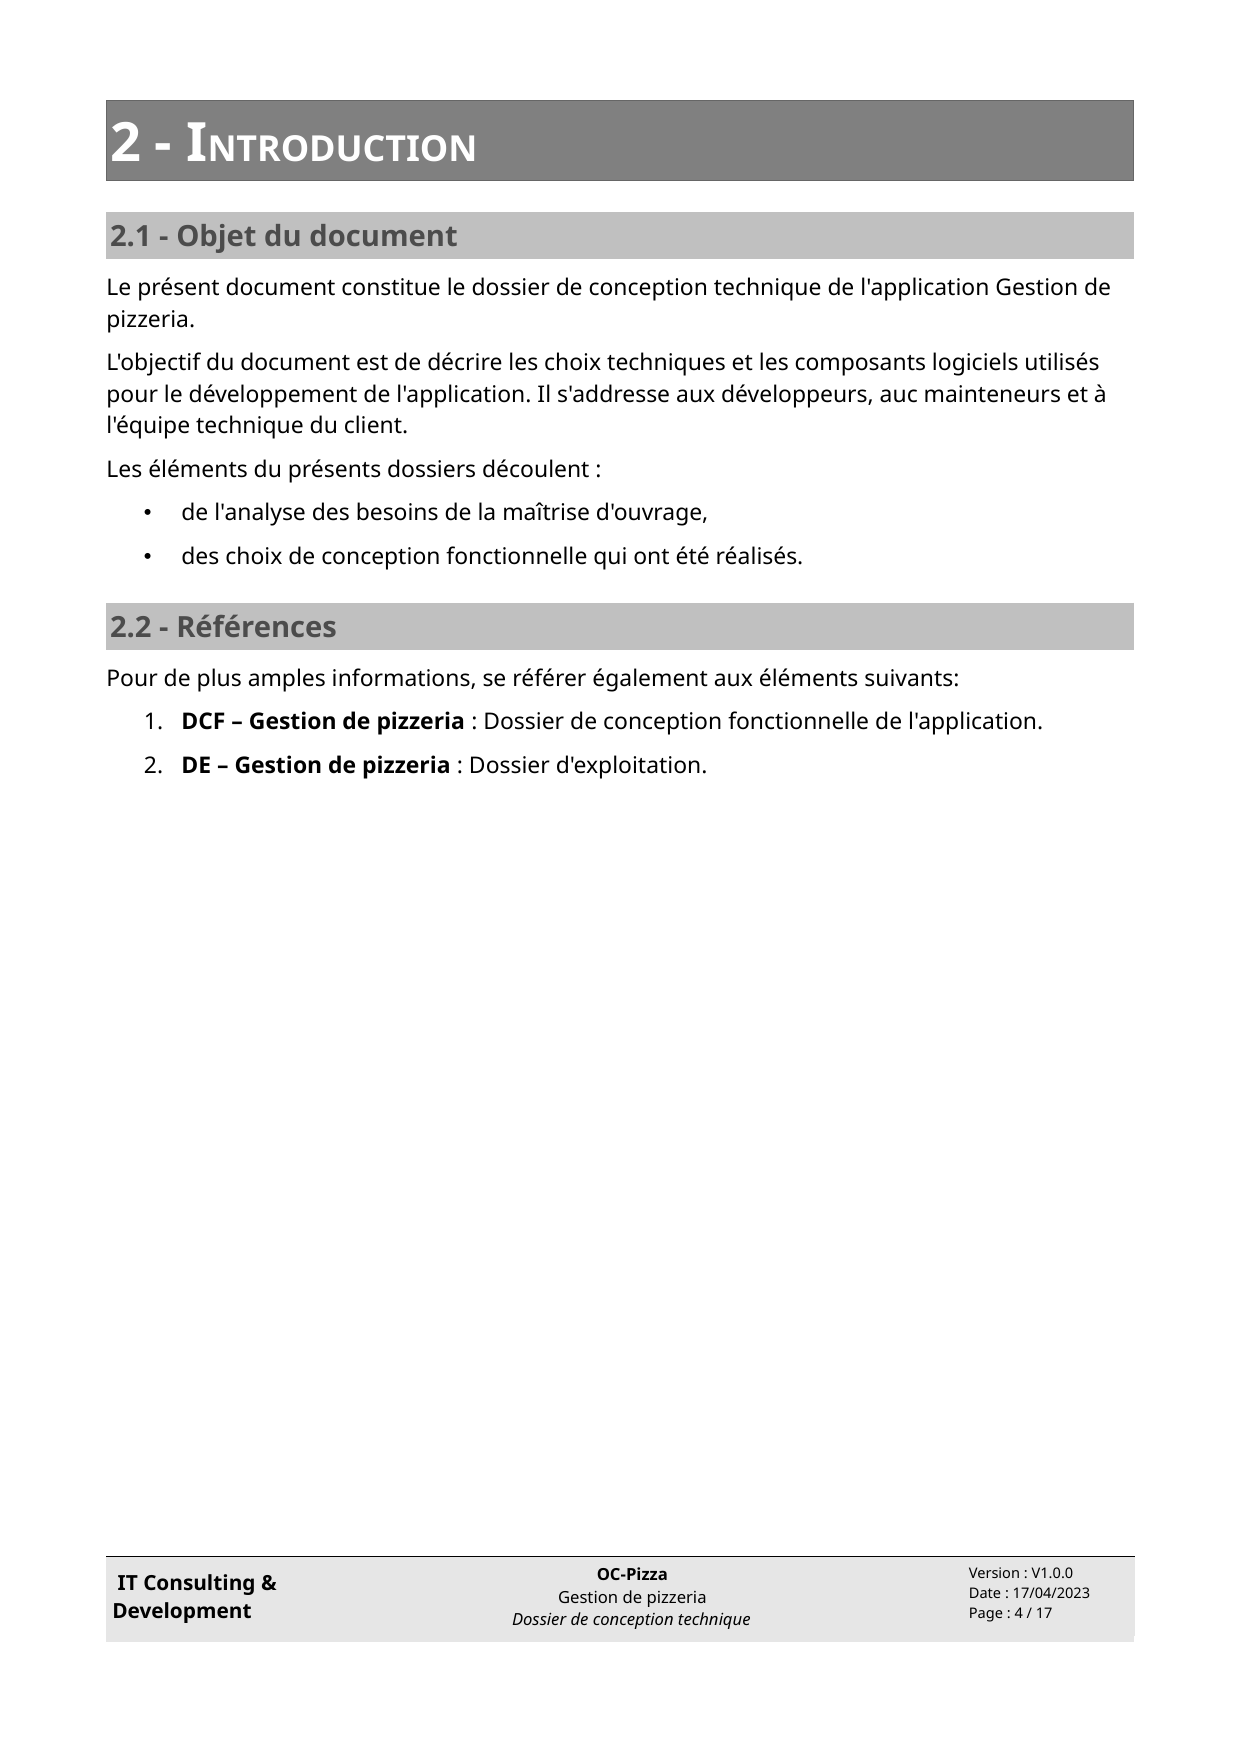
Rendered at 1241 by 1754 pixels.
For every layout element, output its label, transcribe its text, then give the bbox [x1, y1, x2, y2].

subtitle Objet du document [107, 213, 1133, 258]
subtitle Introduction [107, 101, 1133, 180]
text Les éléments du présents dossiers découlent : [106, 452, 1134, 484]
text Le présent document constitue le dossier de conception technique de l'application Gestion de pizzeria. [106, 271, 1134, 334]
list DCF – Gestion de pizzeria : Dossier de conception fonctionnelle de l'application. [144, 705, 1134, 737]
list de l'analyse des besoins de la maîtrise d'ouvrage, [144, 496, 1134, 527]
text L'objectif du document est de décrire les choix techniques et les composants logiciels utilisés pour le développement de l'application. Il s'addresse aux développeurs, auc mainteneurs et à l'équipe technique du client. [106, 346, 1134, 440]
list des choix de conception fonctionnelle qui ont été réalisés. [144, 540, 1134, 571]
subtitle Références [107, 604, 1133, 649]
list DE – Gestion de pizzeria : Dossier d'exploitation. [144, 749, 1134, 780]
text Pour de plus amples informations, se référer également aux éléments suivants: [106, 662, 1134, 693]
